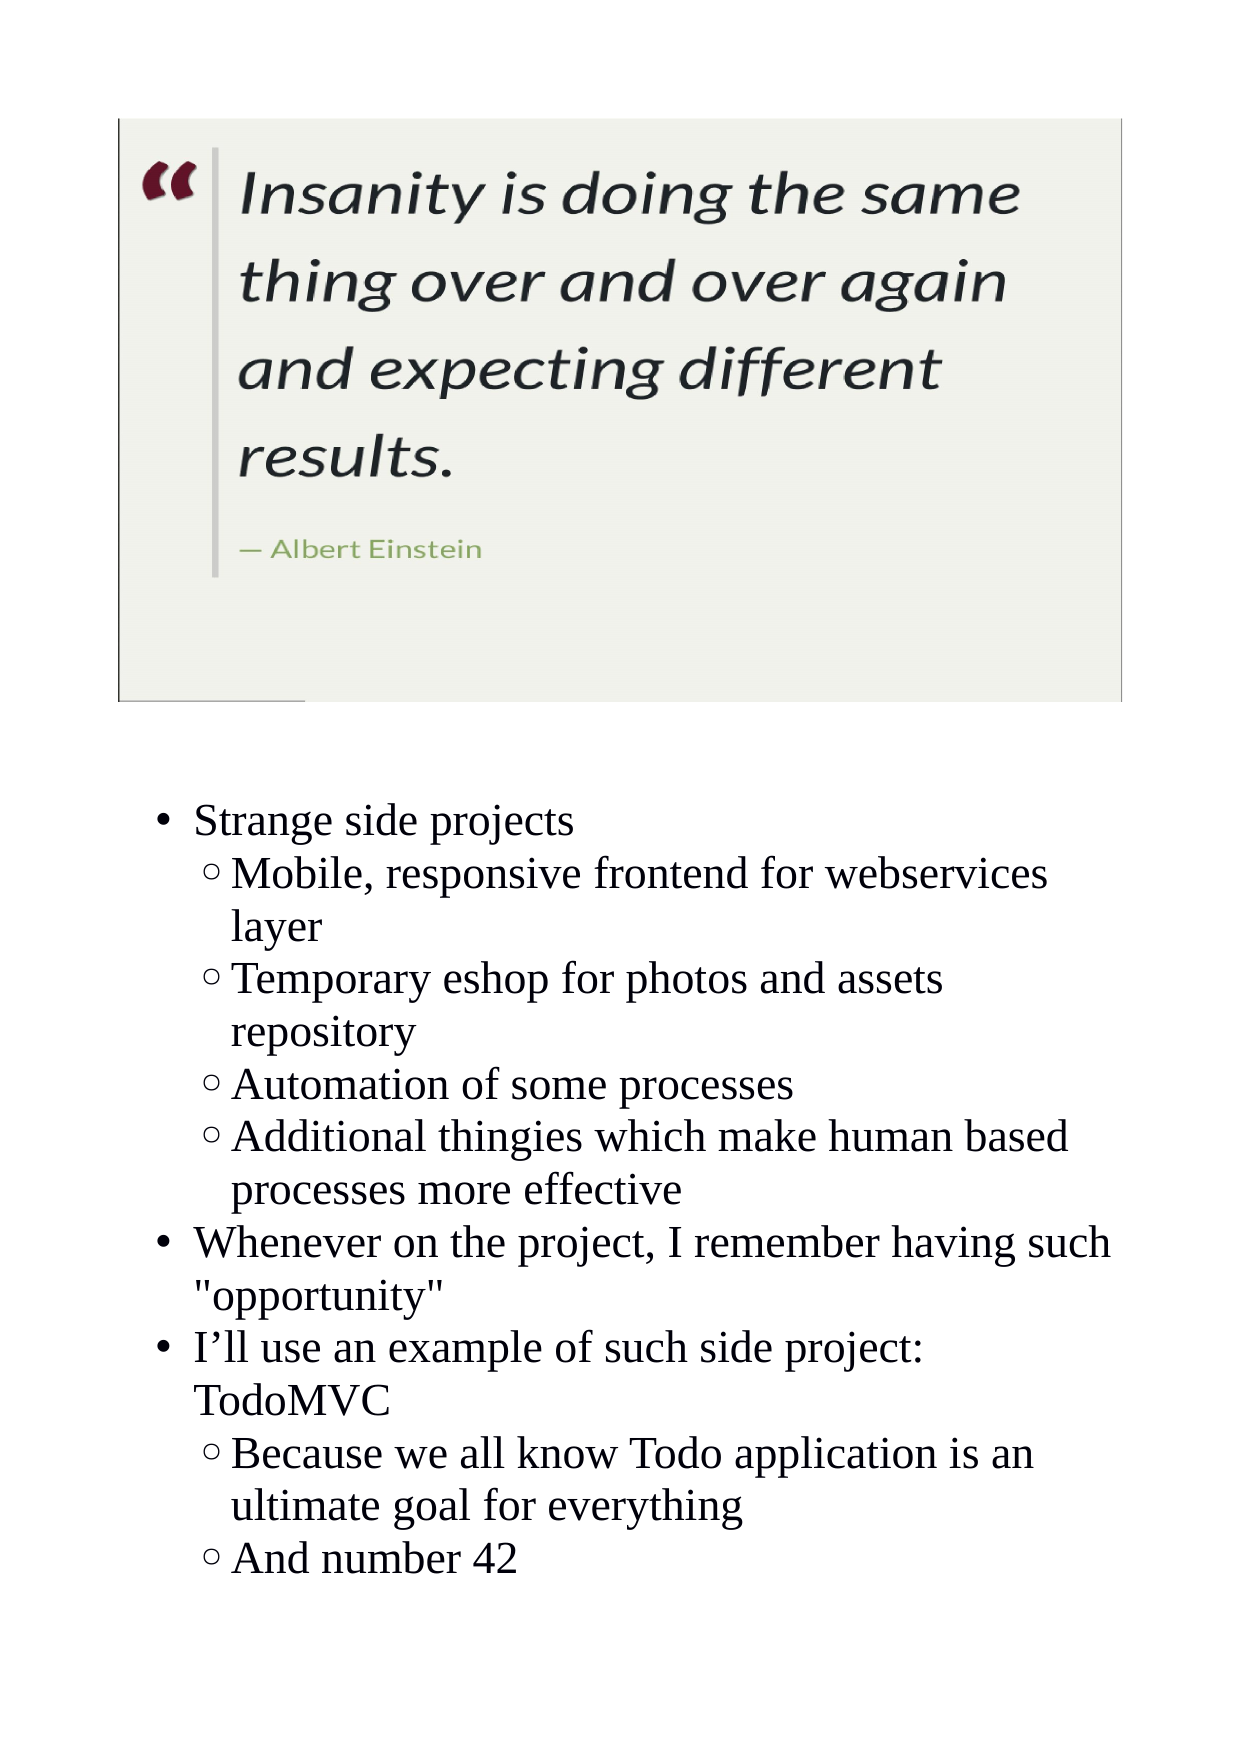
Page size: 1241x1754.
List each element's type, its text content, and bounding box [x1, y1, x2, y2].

list Because we all know Todo application is an ultimate goal for everything [193, 1425, 1122, 1531]
picture [118, 118, 1123, 702]
list Automation of some processes [193, 1056, 1122, 1109]
list Strange side projects [156, 793, 1122, 845]
list I’ll use an example of such side project: TodoMVC [156, 1320, 1122, 1425]
list Temporary eshop for photos and assets repository [193, 951, 1122, 1056]
list And number 42 [193, 1531, 1122, 1583]
list Whenever on the project, I remember having such "opportunity" [156, 1214, 1122, 1320]
list Mobile, responsive frontend for webservices layer [193, 845, 1122, 951]
list Additional thingies which make human based processes more effective [193, 1109, 1122, 1214]
